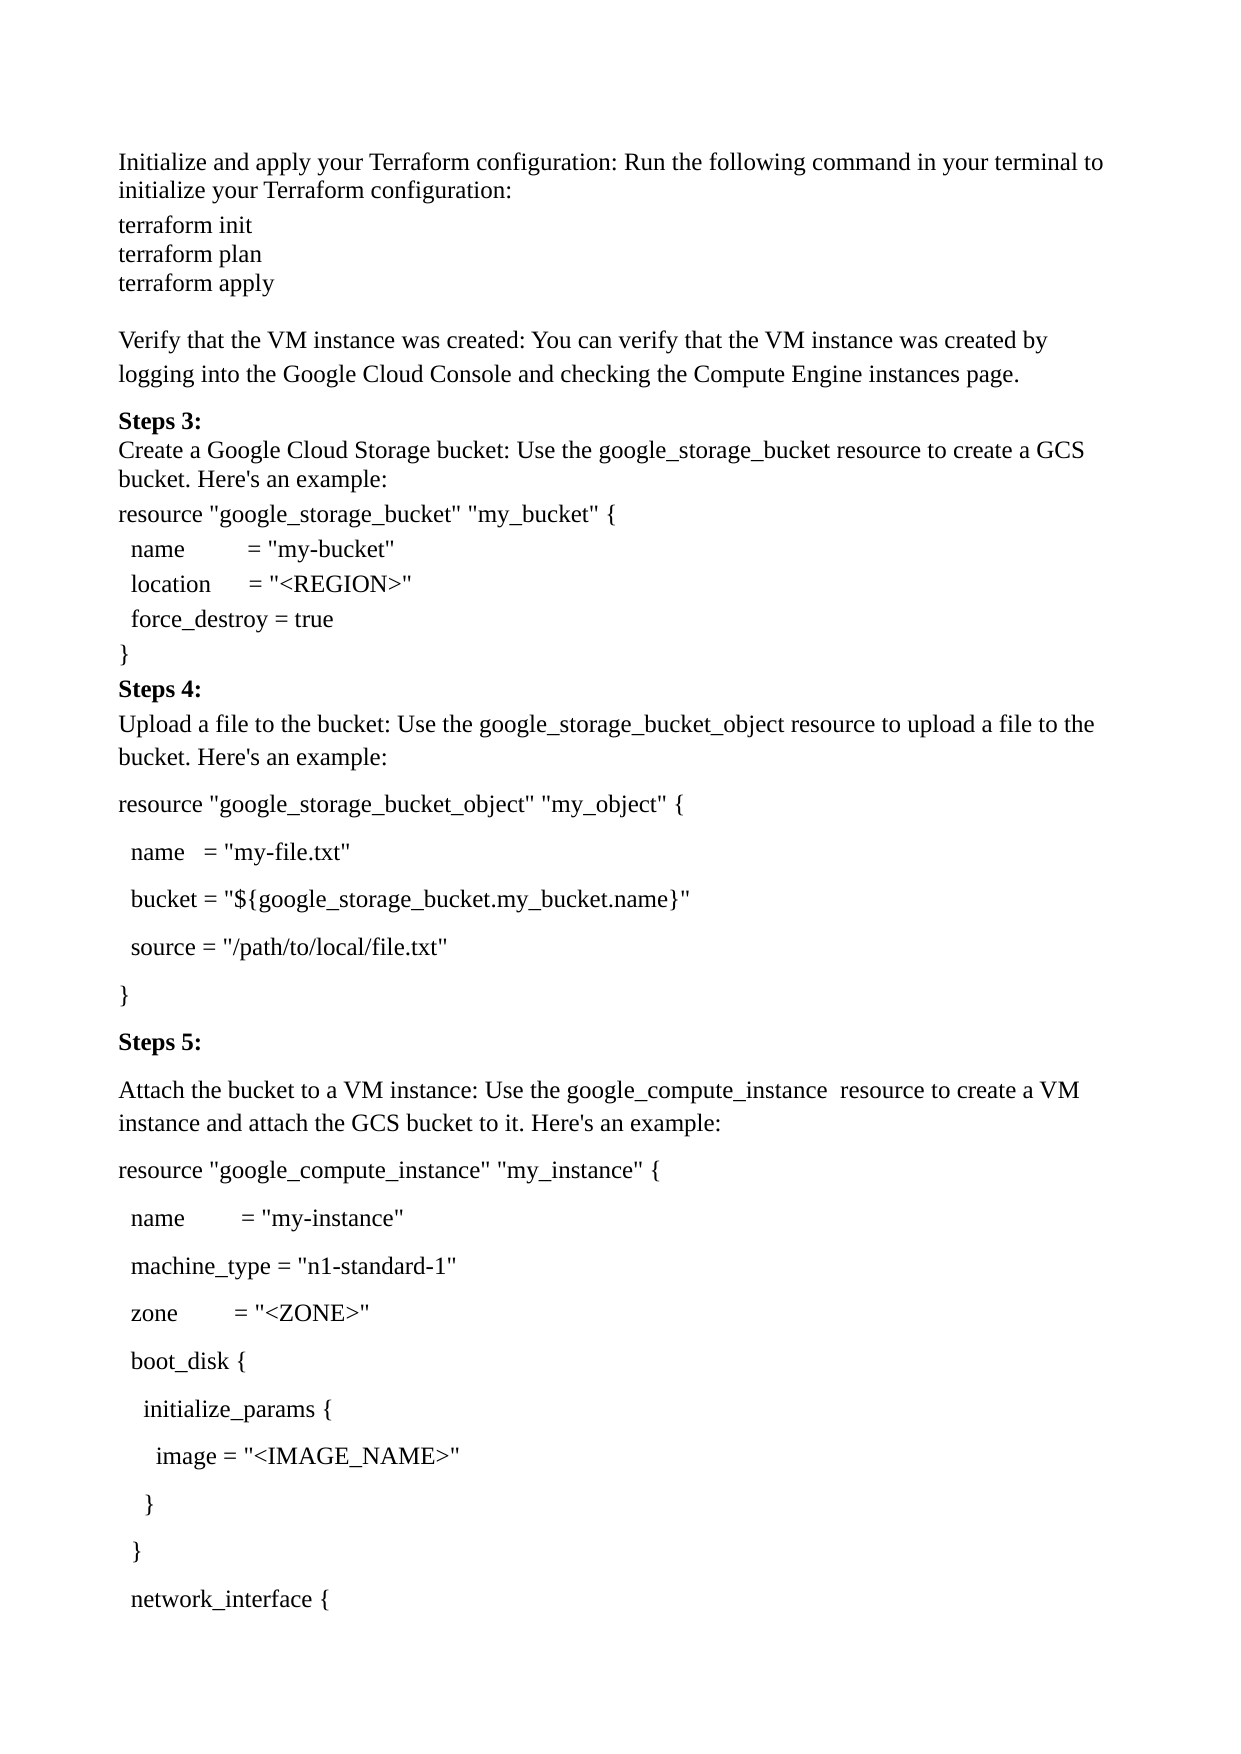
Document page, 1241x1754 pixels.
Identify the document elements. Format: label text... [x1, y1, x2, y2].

text resource "google_storage_bucket" "my_bucket" { [118, 499, 1122, 527]
text Steps 5: [118, 1027, 1122, 1056]
text } [118, 639, 1122, 667]
text name = "my-bucket" [118, 534, 1122, 562]
text machine_type = "n1-standard-1" [118, 1251, 1122, 1279]
text terraform apply [118, 268, 1122, 297]
text zone = "<ZONE>" [118, 1298, 1122, 1327]
text } [118, 1536, 1122, 1565]
text network_interface { [118, 1584, 1122, 1613]
text Upload a file to the bucket: Use the google_storage_bucket_object resource to upload a file to the bucket. Here's an example: [118, 709, 1122, 771]
text name = "my-instance" [118, 1203, 1122, 1232]
text force_destroy = true [118, 604, 1122, 632]
text Create a Google Cloud Storage bucket: Use the google_storage_bucket resource to create a GCS bucket. Here's an example: [118, 435, 1122, 492]
text image = "<IMAGE_NAME>" [118, 1441, 1122, 1470]
text name = "my-file.txt" [118, 837, 1122, 866]
text bucket = "${google_storage_bucket.my_bucket.name}" [118, 884, 1122, 913]
text Verify that the VM instance was created: You can verify that the VM instance was created by logging into the Google Cloud Console and checking the Compute Engine instances page. [118, 326, 1122, 387]
text } [118, 980, 1122, 1008]
text Attach the bucket to a VM instance: Use the google_compute_instance resource to create a VM instance and attach the GCS bucket to it. Here's an example: [118, 1075, 1122, 1137]
text location = "<REGION>" [118, 569, 1122, 597]
text resource "google_compute_instance" "my_instance" { [118, 1156, 1122, 1184]
text initialize_params { [118, 1394, 1122, 1422]
text resource "google_storage_bucket_object" "my_object" { [118, 789, 1122, 818]
text boot_disk { [118, 1346, 1122, 1375]
text } [118, 1489, 1122, 1518]
text Steps 4: [118, 674, 1122, 702]
text terraform plan [118, 239, 1122, 268]
text Initialize and apply your Terraform configuration: Run the following command in your terminal to initialize your Terraform configuration: [118, 147, 1122, 204]
text source = "/path/to/local/file.txt" [118, 932, 1122, 961]
text terraform init [118, 211, 1122, 239]
text Steps 3: [118, 406, 1122, 435]
